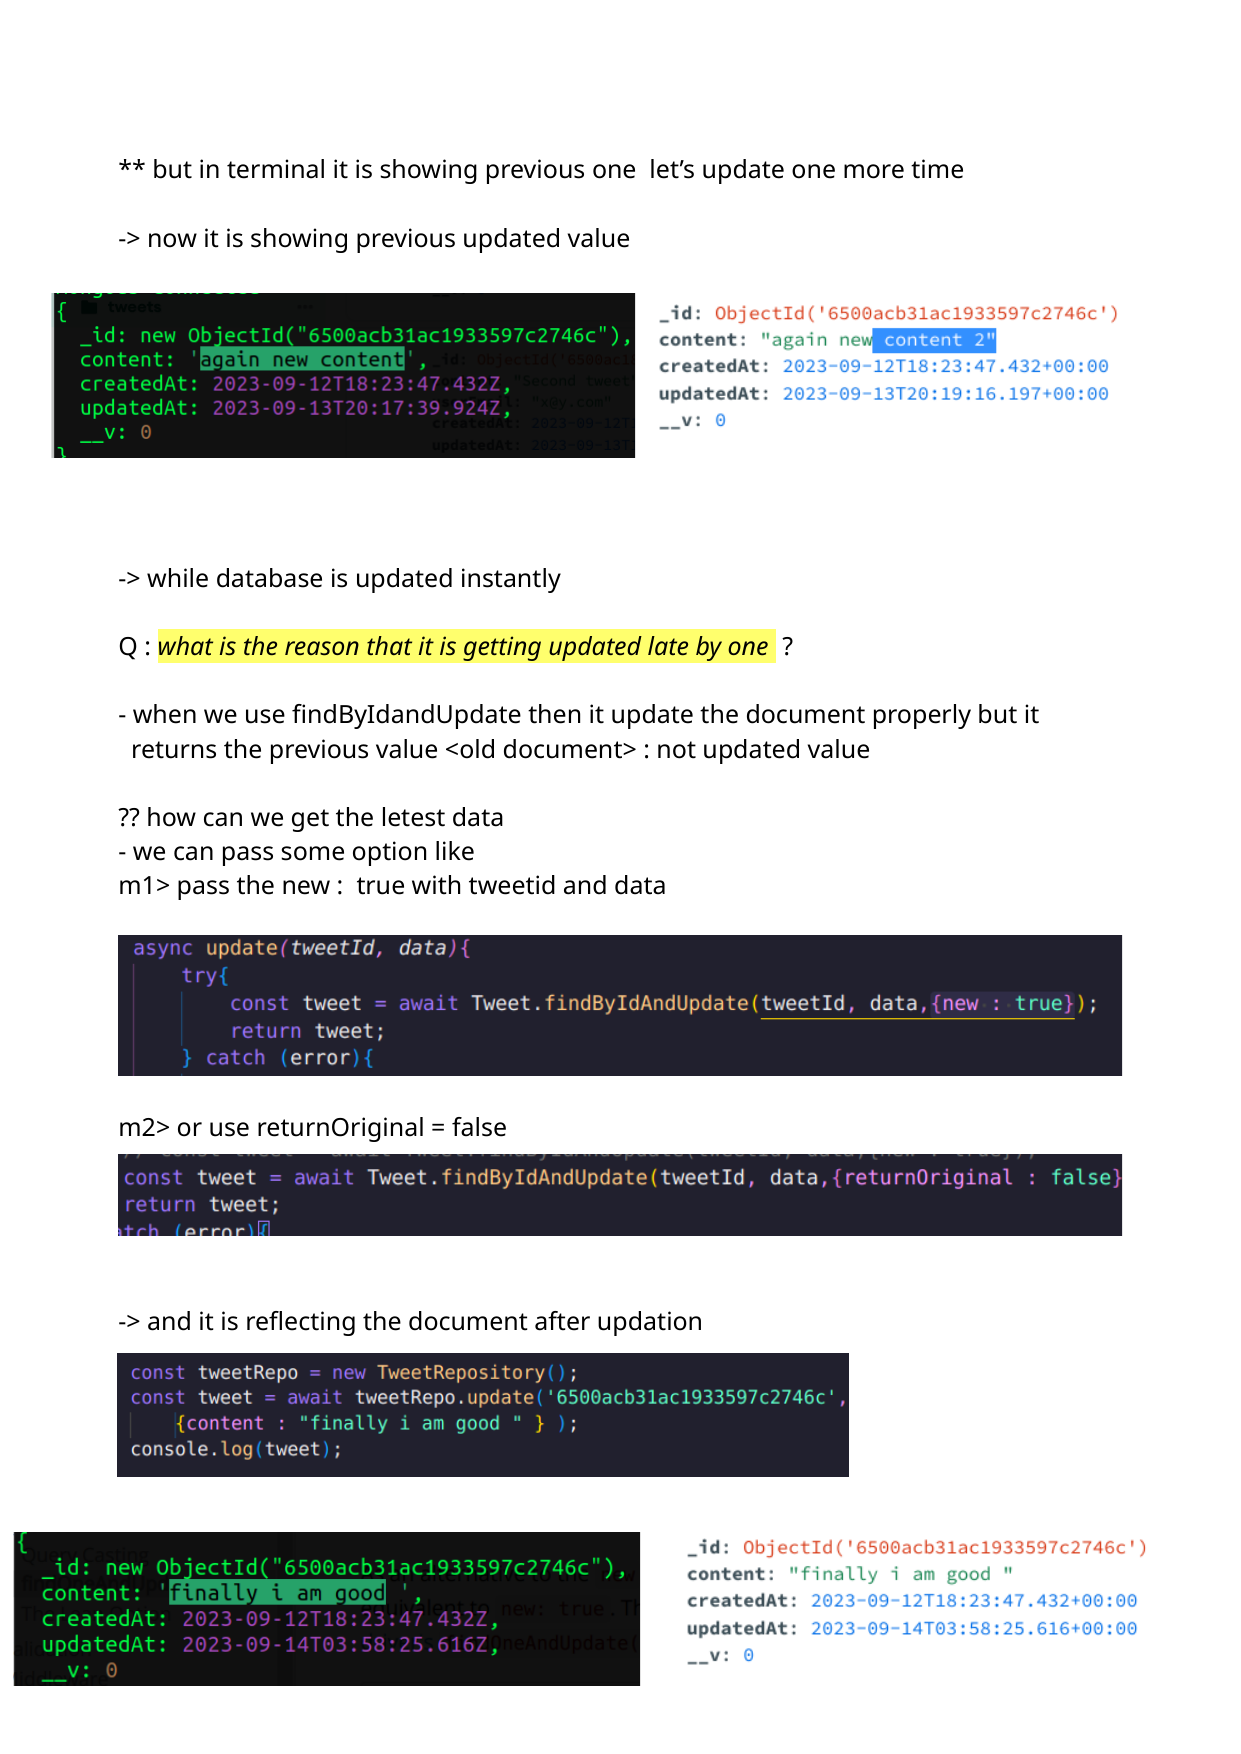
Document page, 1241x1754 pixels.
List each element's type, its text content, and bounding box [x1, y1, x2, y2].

text -> now it is showing previous updated value [118, 220, 1122, 254]
picture [646, 288, 1124, 450]
text Q : what is the reason that it is getting updated late by one ? [118, 629, 1122, 663]
picture [13, 1532, 641, 1686]
text ?? how can we get the letest data [118, 799, 1122, 833]
picture [664, 1528, 1194, 1670]
text m1> pass the new : true with tweetid and data [118, 867, 1122, 902]
picture [51, 293, 636, 458]
text -> and it is reflecting the document after updation [118, 1304, 1122, 1338]
text returns the previous value <old document> : not updated value [118, 731, 1122, 765]
text ** but in terminal it is showing previous one let’s update one more time [118, 152, 1122, 186]
picture [118, 1154, 1123, 1236]
text - we can pass some option like [118, 833, 1122, 867]
text m2> or use returnOriginal = false [118, 1109, 1122, 1143]
text - when we use findByIdandUpdate then it update the document properly but it [118, 697, 1122, 731]
text -> while database is updated instantly [118, 561, 1122, 595]
picture [117, 1353, 849, 1477]
picture [118, 935, 1123, 1076]
